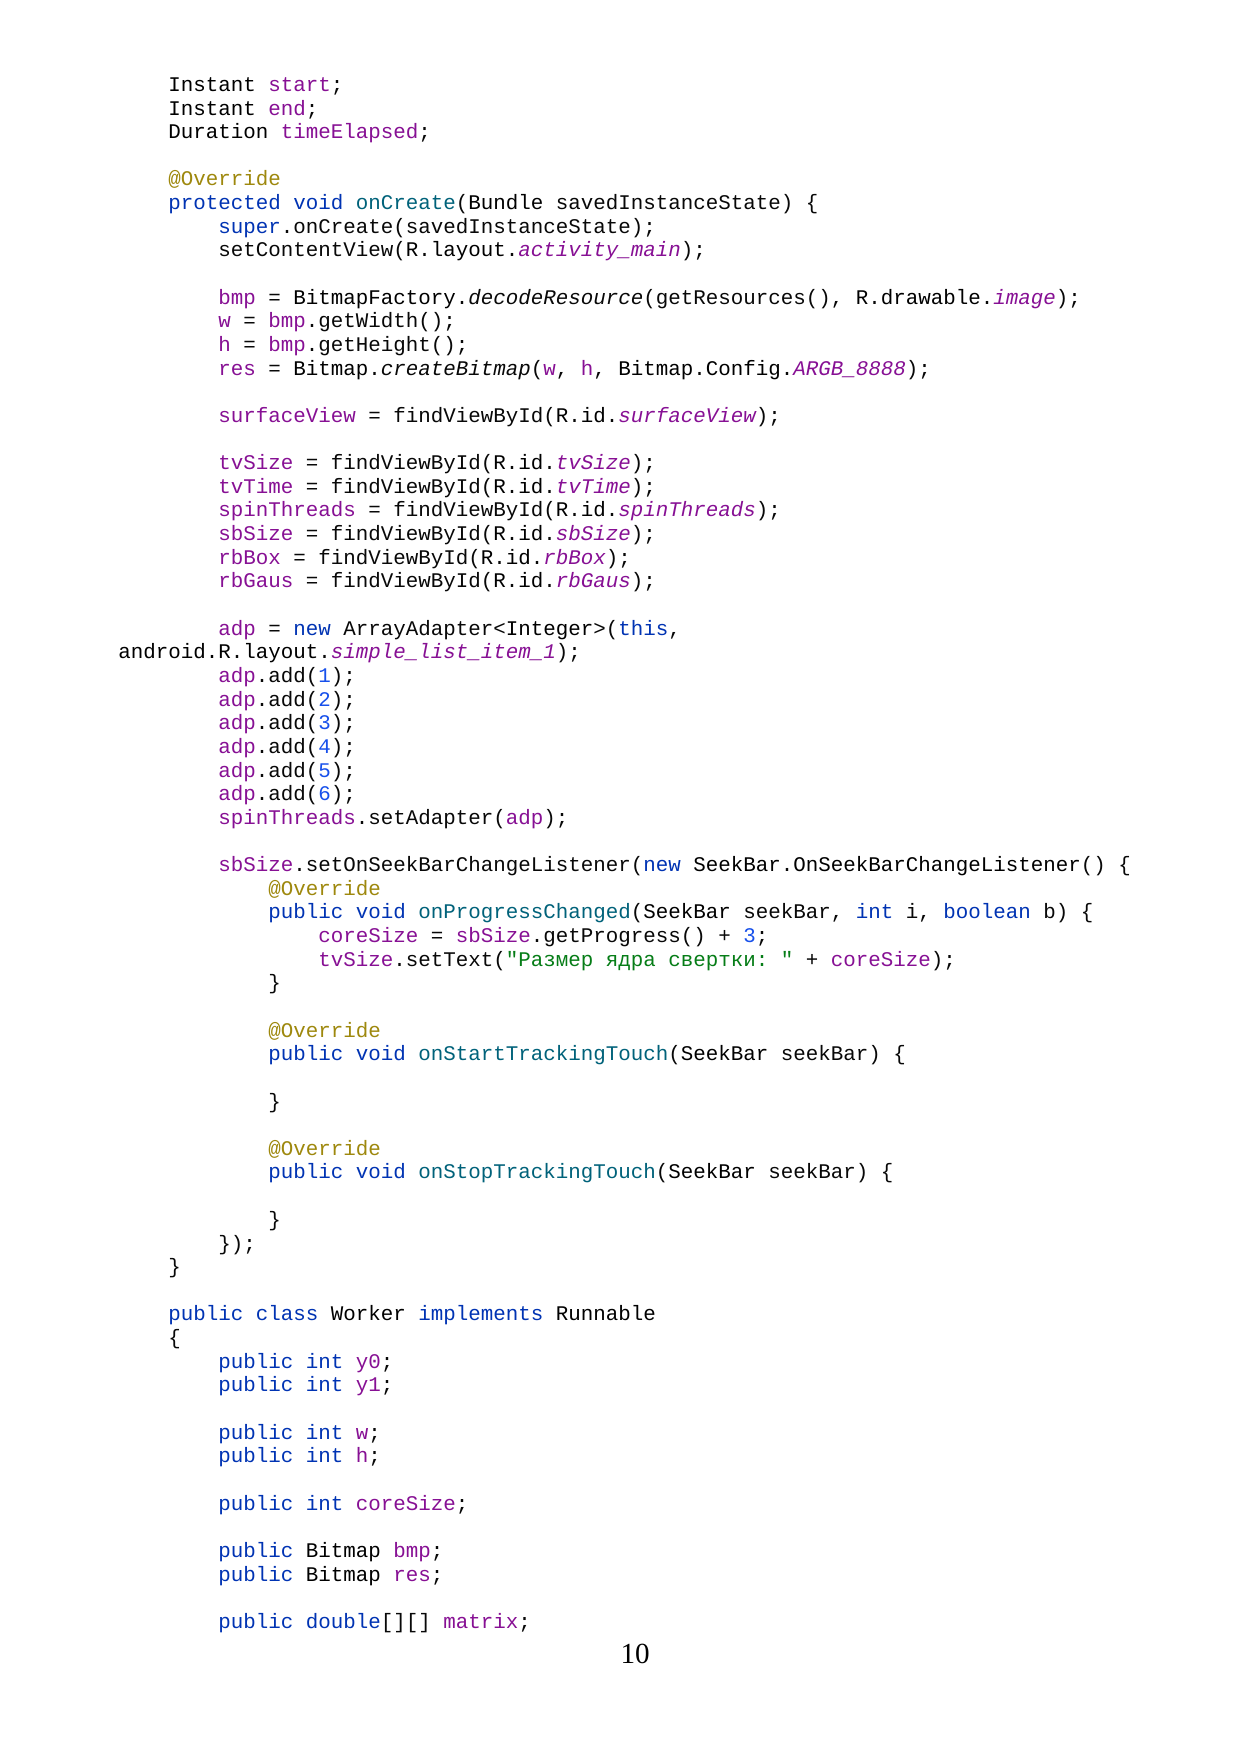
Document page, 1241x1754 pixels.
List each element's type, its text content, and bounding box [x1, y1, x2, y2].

text Instant start; Instant end; Duration timeElapsed; @Override protected void onCreate(Bundle savedInstanceState) { super.onCreate(savedInstanceState); setContentView(R.layout.activity_main); bmp = BitmapFactory.decodeResource(getResources(), R.drawable.image); w = bmp.getWidth(); h = bmp.getHeight(); res = Bitmap.createBitmap(w, h, Bitmap.Config.ARGB_8888); surfaceView = findViewById(R.id.surfaceView); tvSize = findViewById(R.id.tvSize); tvTime = findViewById(R.id.tvTime); spinThreads = findViewById(R.id.spinThreads); sbSize = findViewById(R.id.sbSize); rbBox = findViewById(R.id.rbBox); rbGaus = findViewById(R.id.rbGaus); adp = new ArrayAdapter<Integer>(this, android.R.layout.simple_list_item_1); adp.add(1); adp.add(2); adp.add(3); adp.add(4); adp.add(5); adp.add(6); spinThreads.setAdapter(adp); sbSize.setOnSeekBarChangeListener(new SeekBar.OnSeekBarChangeListener() { @Override public void onProgressChanged(SeekBar seekBar, int i, boolean b) { coreSize = sbSize.getProgress() + 3; tvSize.setText("Размер ядра свертки: " + coreSize); } @Override public void onStartTrackingTouch(SeekBar seekBar) { } @Override public void onStopTrackingTouch(SeekBar seekBar) { } }); } public class Worker implements Runnable { public int y0; public int y1; public int w; public int h; public int coreSize; public Bitmap bmp; public Bitmap res; public double[][] matrix; [118, 74, 1152, 1634]
